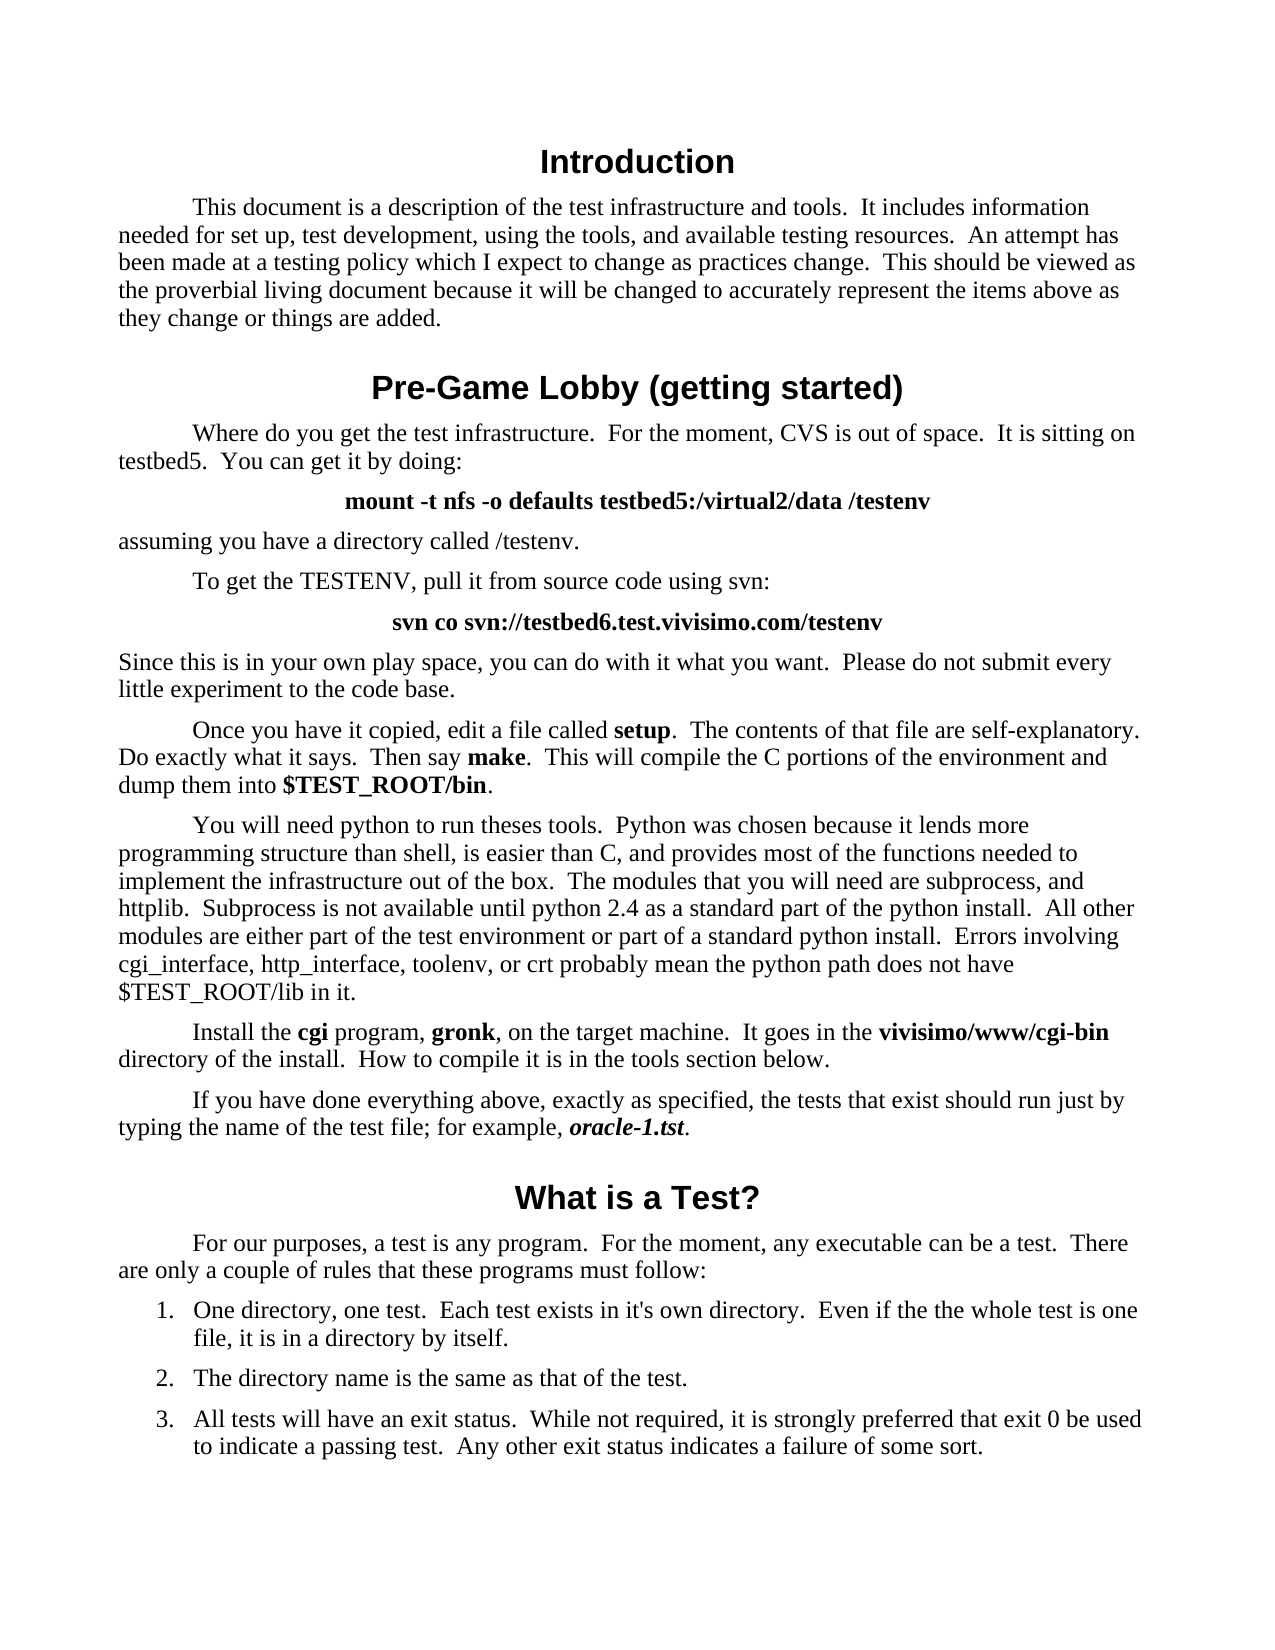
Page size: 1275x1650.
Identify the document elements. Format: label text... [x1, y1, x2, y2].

list All tests will have an exit status. While not required, it is strongly preferred that exit 0 be used to indicate a passing test. Any other exit status indicates a failure of some sort. [156, 1405, 1157, 1460]
text Once you have it copied, edit a file called setup. The contents of that file are self-explanatory. Do exactly what it says. Then say make. This will compile the C portions of the environment and dump them into $TEST_ROOT/bin. [118, 716, 1157, 799]
text To get the TESTENV, pull it from source code using svn: [118, 567, 1157, 595]
text For our purposes, a test is any program. For the moment, any executable can be a test. There are only a couple of rules that these programs must follow: [118, 1229, 1157, 1284]
text You will need python to run theses tools. Python was chosen because it lends more programming structure than shell, is easier than C, and provides most of the functions needed to implement the infrastructure out of the box. The modules that you will need are subprocess, and httplib. Subprocess is not available until python 2.4 as a standard part of the python install. All other modules are either part of the test environment or part of a standard python install. Errors involving cgi_interface, http_interface, toolenv, or crt probably mean the python path does not have $TEST_ROOT/lib in it. [118, 811, 1157, 1005]
list The directory name is the same as that of the test. [156, 1364, 1157, 1392]
subtitle Pre-Game Lobby (getting started) [118, 369, 1157, 407]
text mount -t nfs -o defaults testbed5:/virtual2/data /testenv [118, 487, 1157, 515]
text Where do you get the test infrastructure. For the moment, CVS is out of space. It is sitting on testbed5. You can get it by doing: [118, 419, 1157, 474]
text This document is a description of the test infrastructure and tools. It includes information needed for set up, test development, using the tools, and available testing resources. An attempt has been made at a testing policy which I expect to change as practices change. This should be viewed as the proverbial living document because it will be changed to accurately represent the items above as they change or things are added. [118, 193, 1157, 332]
subtitle What is a Test? [118, 1179, 1157, 1216]
text svn co svn://testbed6.test.vivisimo.com/testenv [118, 608, 1157, 635]
text assuming you have a directory called /testenv. [118, 527, 1157, 555]
text Since this is in your own play space, you can do with it what you want. Please do not submit every little experiment to the code base. [118, 648, 1157, 703]
list One directory, one test. Each test exists in it's own directory. Even if the the whole test is one file, it is in a directory by itself. [156, 1297, 1157, 1352]
text If you have done everything above, exactly as specified, the tests that exist should run just by typing the name of the test file; for example, oracle-1.tst. [118, 1086, 1157, 1141]
subtitle Introduction [118, 143, 1157, 181]
text Install the cgi program, gronk, on the target machine. It goes in the vivisimo/www/cgi-bin directory of the install. How to compile it is in the tools section below. [118, 1018, 1157, 1073]
